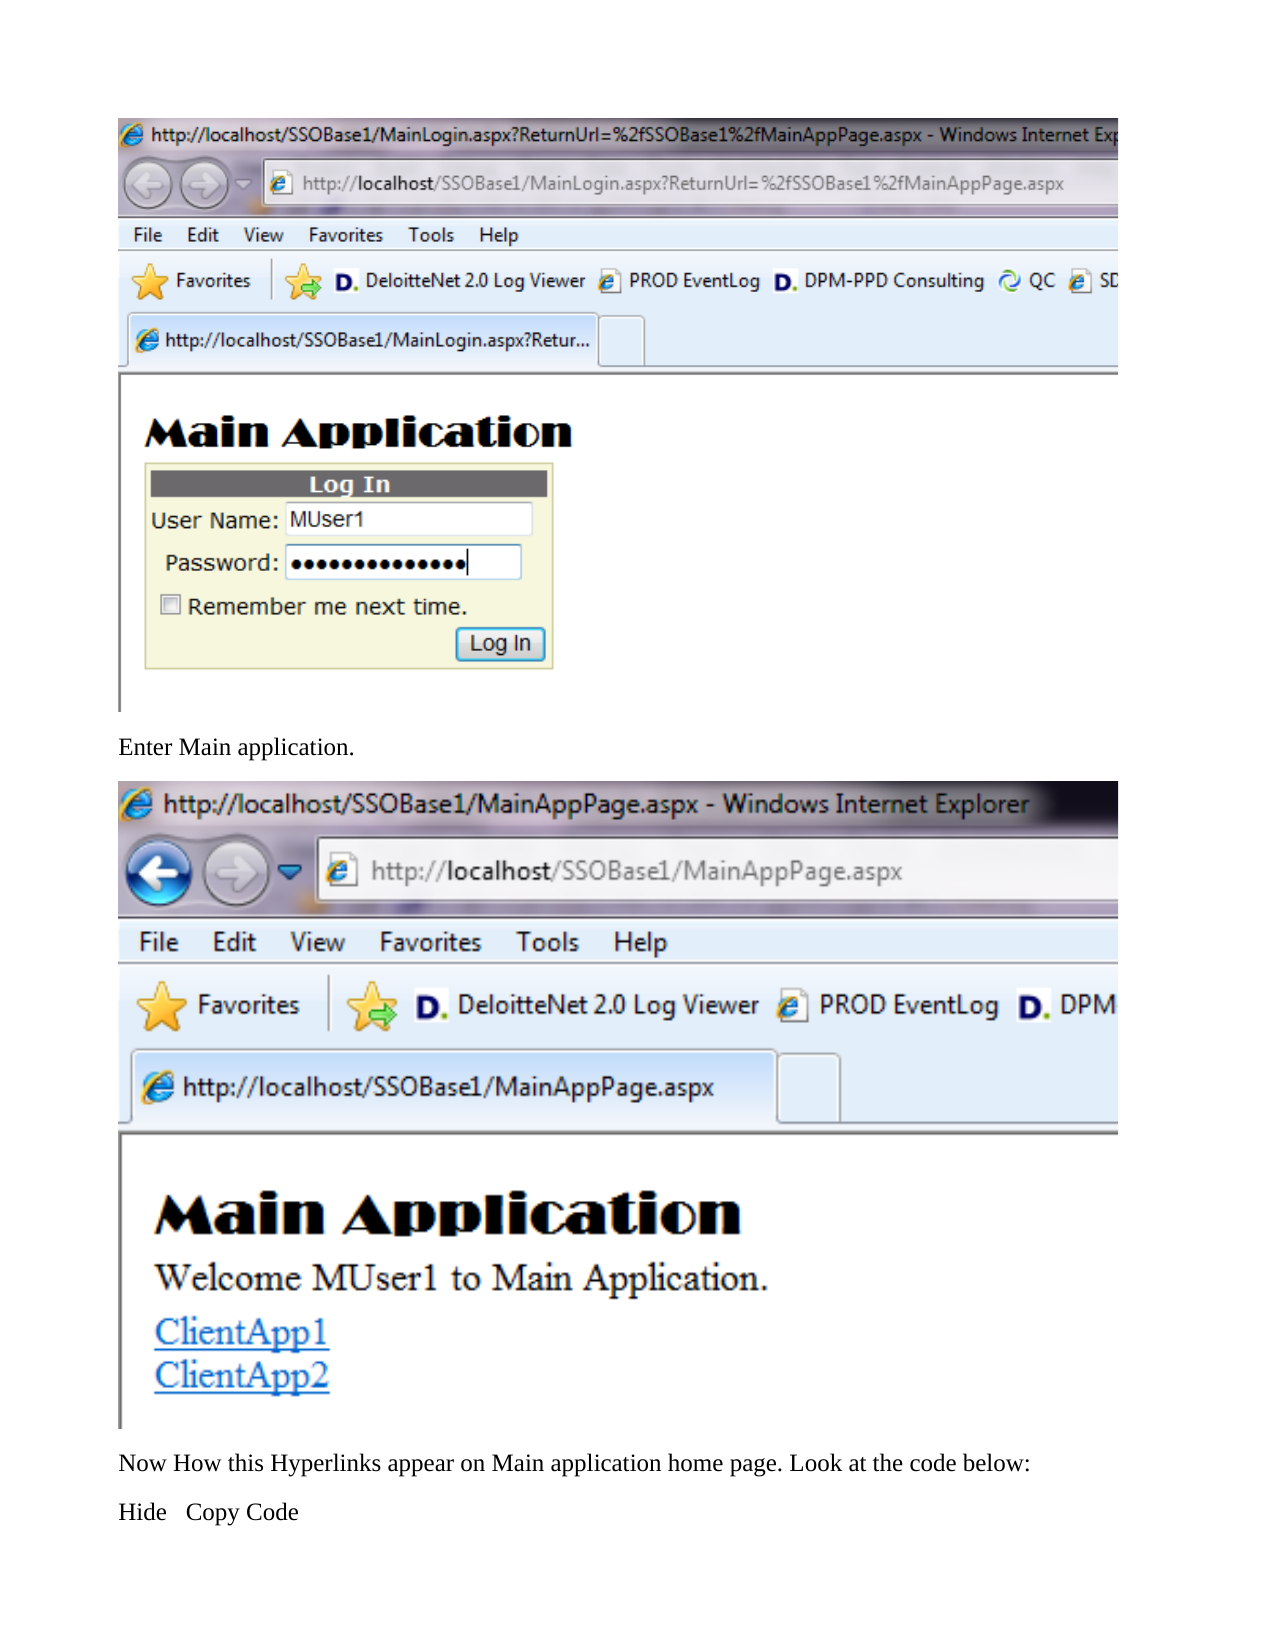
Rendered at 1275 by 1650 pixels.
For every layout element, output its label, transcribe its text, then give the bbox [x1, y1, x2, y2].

picture [118, 781, 1119, 1429]
text Enter Main application. [118, 732, 1157, 761]
text Hide Copy Code [118, 1497, 1157, 1526]
picture [118, 118, 1119, 712]
text Now How this Hyperlinks appear on Main application home page. Look at the code below: [118, 1448, 1157, 1477]
